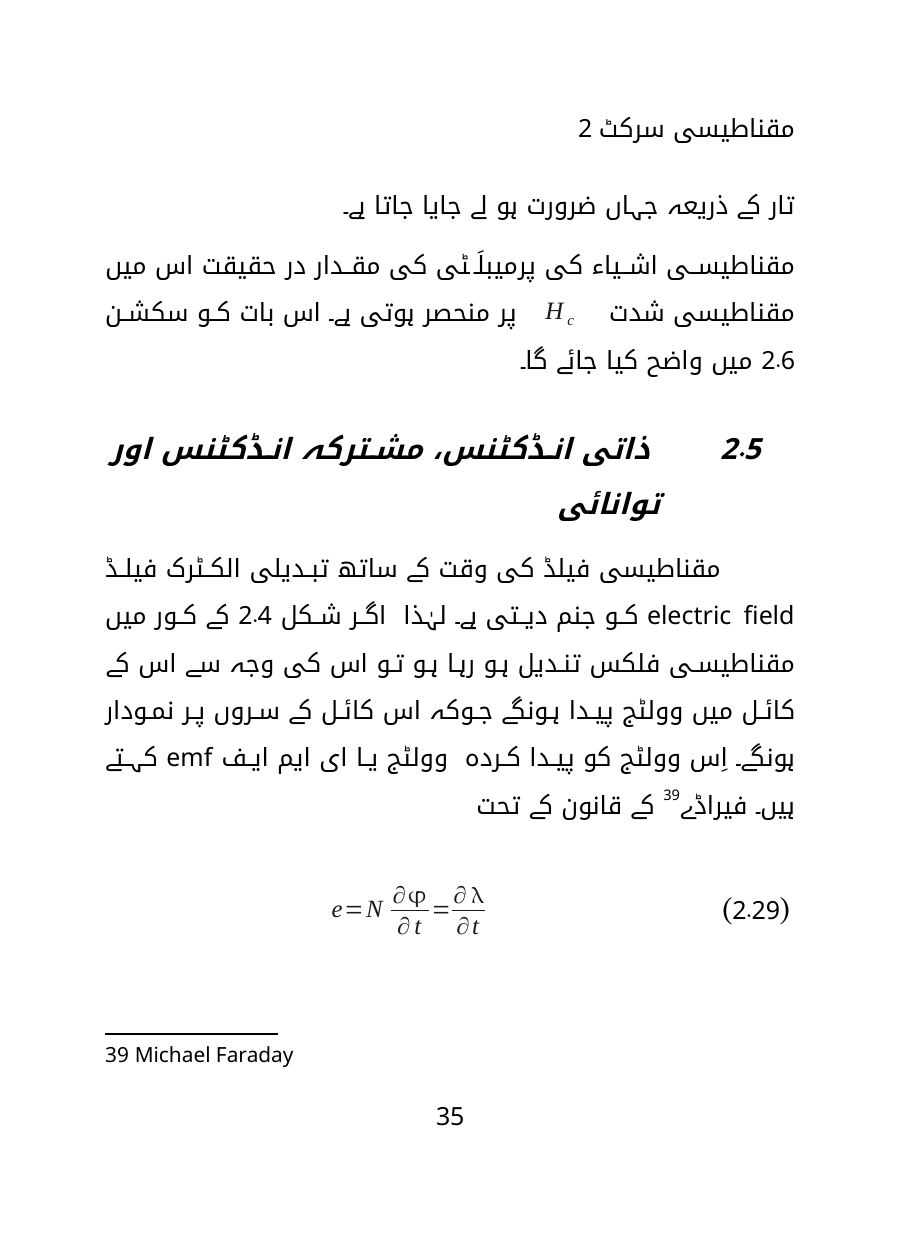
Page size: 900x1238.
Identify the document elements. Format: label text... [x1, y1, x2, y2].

text کسی بھی مقناطیسی سرکٹ کو حل کرتے وقت سب سے پہلے اس میں مقناطیسی دباؤ سے پیدا مقناطیسی شدت کی سمت دائیں ہاتھ کے قانون سے معلوم کی جاتی ہے۔ ایسے سرکٹوں میں مقناطیسی کور کا استعمال مقناطیسی فلکس کو اپنے مرضی کے راستوں پابند رکھنے کے لئے استعمال کی جاتی ہے۔ یہ بالکل اسی طرح ہے جیسے برقی کرنٹ کو بجلی کی تار کے ذریعہ جہاں ضرورت ہو لے جایا جاتا ہے۔ [105, 182, 795, 230]
table_header [105, 876, 704, 959]
subtitle ذاتی انڈکٹنس، مشترکہ انڈکٹنس اور توانائی [105, 422, 720, 533]
text مقناطیسی فیلڈ کی وقت کے ساتھ تبدیلی الکٹرک فیلڈ electric field کو جنم دیتی ہے۔ لہٰذا اگر شکل 2.4 کے کور میں مقناطیسی فلکس تندیل ہو رہا ہو تو اس کی وجہ سے اس کے کائل میں وولٹج پیدا ہونگے جوکہ اس کائل کے سروں پر نمودار ہونگے۔ اِس وولٹج کو پیدا کردہ وولٹج یا ای ایم ایف emf کہتے ہیں۔ فیراڈے کے قانون کے تحت [105, 545, 795, 829]
text مقناطیسی اشیاء کی پرمیبلَٹی کی مقدار در حقیقت اس میں مقناطیسی شدت پر منحصر ہوتی ہے۔ اس بات کو سکشن 2.6 میں واضح کیا جائے گا۔ [105, 242, 795, 384]
table_header (2.29) [705, 876, 795, 959]
text Michael Faraday [105, 1040, 795, 1068]
